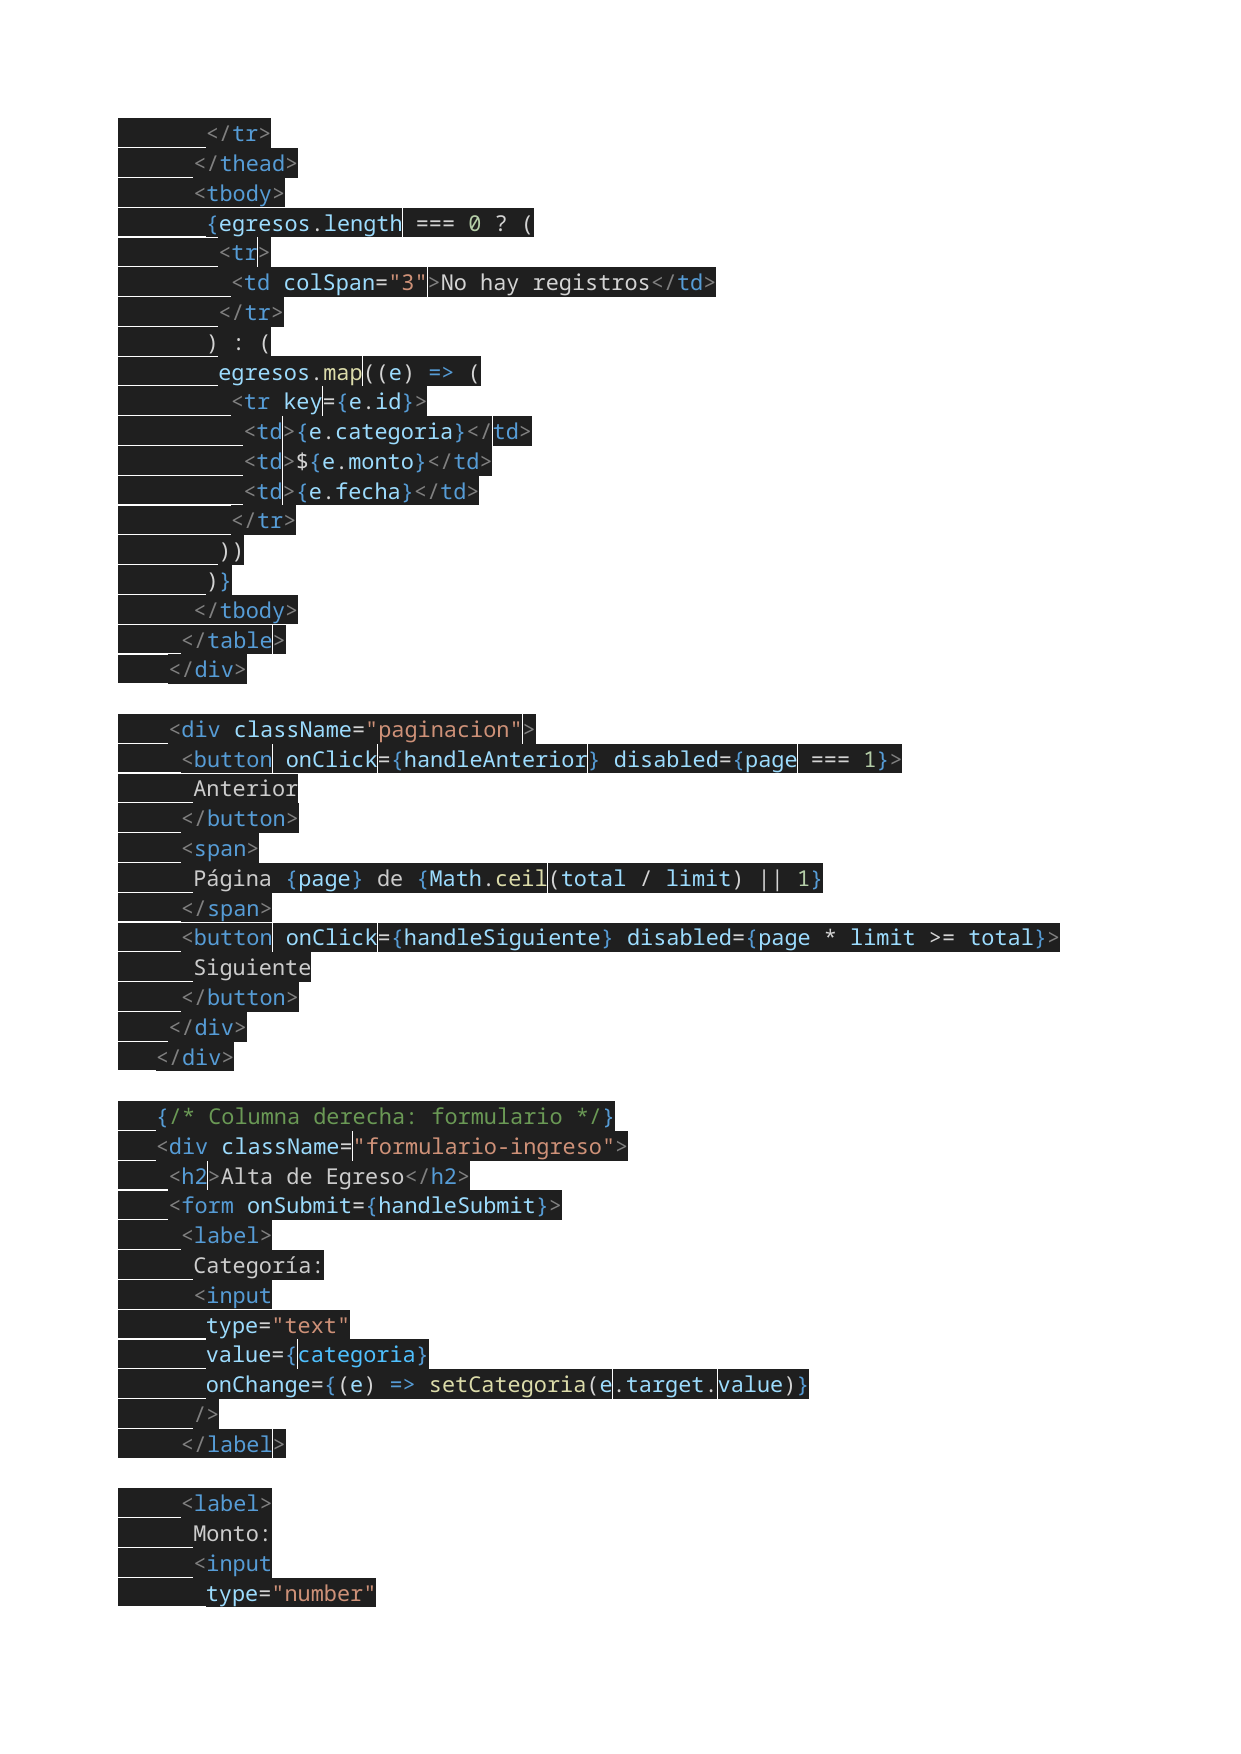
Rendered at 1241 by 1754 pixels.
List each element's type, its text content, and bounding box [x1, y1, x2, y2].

text Categoría: [118, 1250, 1122, 1280]
text /> [118, 1399, 1122, 1429]
text Siguiente [118, 952, 1122, 982]
text </tr> [118, 118, 1122, 148]
text <td>{e.fecha}</td> [118, 476, 1122, 505]
text <input [118, 1280, 1122, 1309]
text <td colSpan="3">No hay registros</td> [118, 267, 1122, 297]
text <h2>Alta de Egreso</h2> [118, 1161, 1122, 1190]
text onChange={(e) => setCategoria(e.target.value)} [118, 1369, 1122, 1399]
text <tr key={e.id}> [118, 386, 1122, 416]
text Página {page} de {Math.ceil(total / limit) || 1} [118, 863, 1122, 893]
text egresos.map((e) => ( [118, 356, 1122, 386]
text </span> [118, 893, 1122, 922]
text </tbody> [118, 595, 1122, 624]
text <tr> [118, 237, 1122, 267]
text type="number" [118, 1578, 1122, 1607]
text </div> [118, 1012, 1122, 1042]
text <td>${e.monto}</td> [118, 446, 1122, 476]
text ) : ( [118, 327, 1122, 356]
text type="text" [118, 1309, 1122, 1339]
text </button> [118, 803, 1122, 833]
text <td>{e.categoria}</td> [118, 416, 1122, 446]
text Monto: [118, 1518, 1122, 1548]
text <label> [118, 1220, 1122, 1250]
text <button onClick={handleAnterior} disabled={page === 1}> [118, 744, 1122, 773]
text <div className="formulario-ingreso"> [118, 1131, 1122, 1161]
text </table> [118, 624, 1122, 654]
text <span> [118, 833, 1122, 863]
text </div> [118, 1042, 1122, 1071]
text </thead> [118, 148, 1122, 178]
text <input [118, 1548, 1122, 1578]
text )) [118, 535, 1122, 565]
text </tr> [118, 505, 1122, 535]
text </label> [118, 1429, 1122, 1458]
text <div className="paginacion"> [118, 714, 1122, 744]
text </div> [118, 654, 1122, 684]
text )} [118, 565, 1122, 595]
text {egresos.length === 0 ? ( [118, 207, 1122, 237]
text </button> [118, 982, 1122, 1012]
text {/* Columna derecha: formulario */} [118, 1101, 1122, 1131]
text Anterior [118, 773, 1122, 803]
text <form onSubmit={handleSubmit}> [118, 1190, 1122, 1220]
text <button onClick={handleSiguiente} disabled={page * limit >= total}> [118, 922, 1122, 952]
text value={categoria} [118, 1339, 1122, 1369]
text <label> [118, 1488, 1122, 1518]
text <tbody> [118, 178, 1122, 207]
text </tr> [118, 297, 1122, 327]
